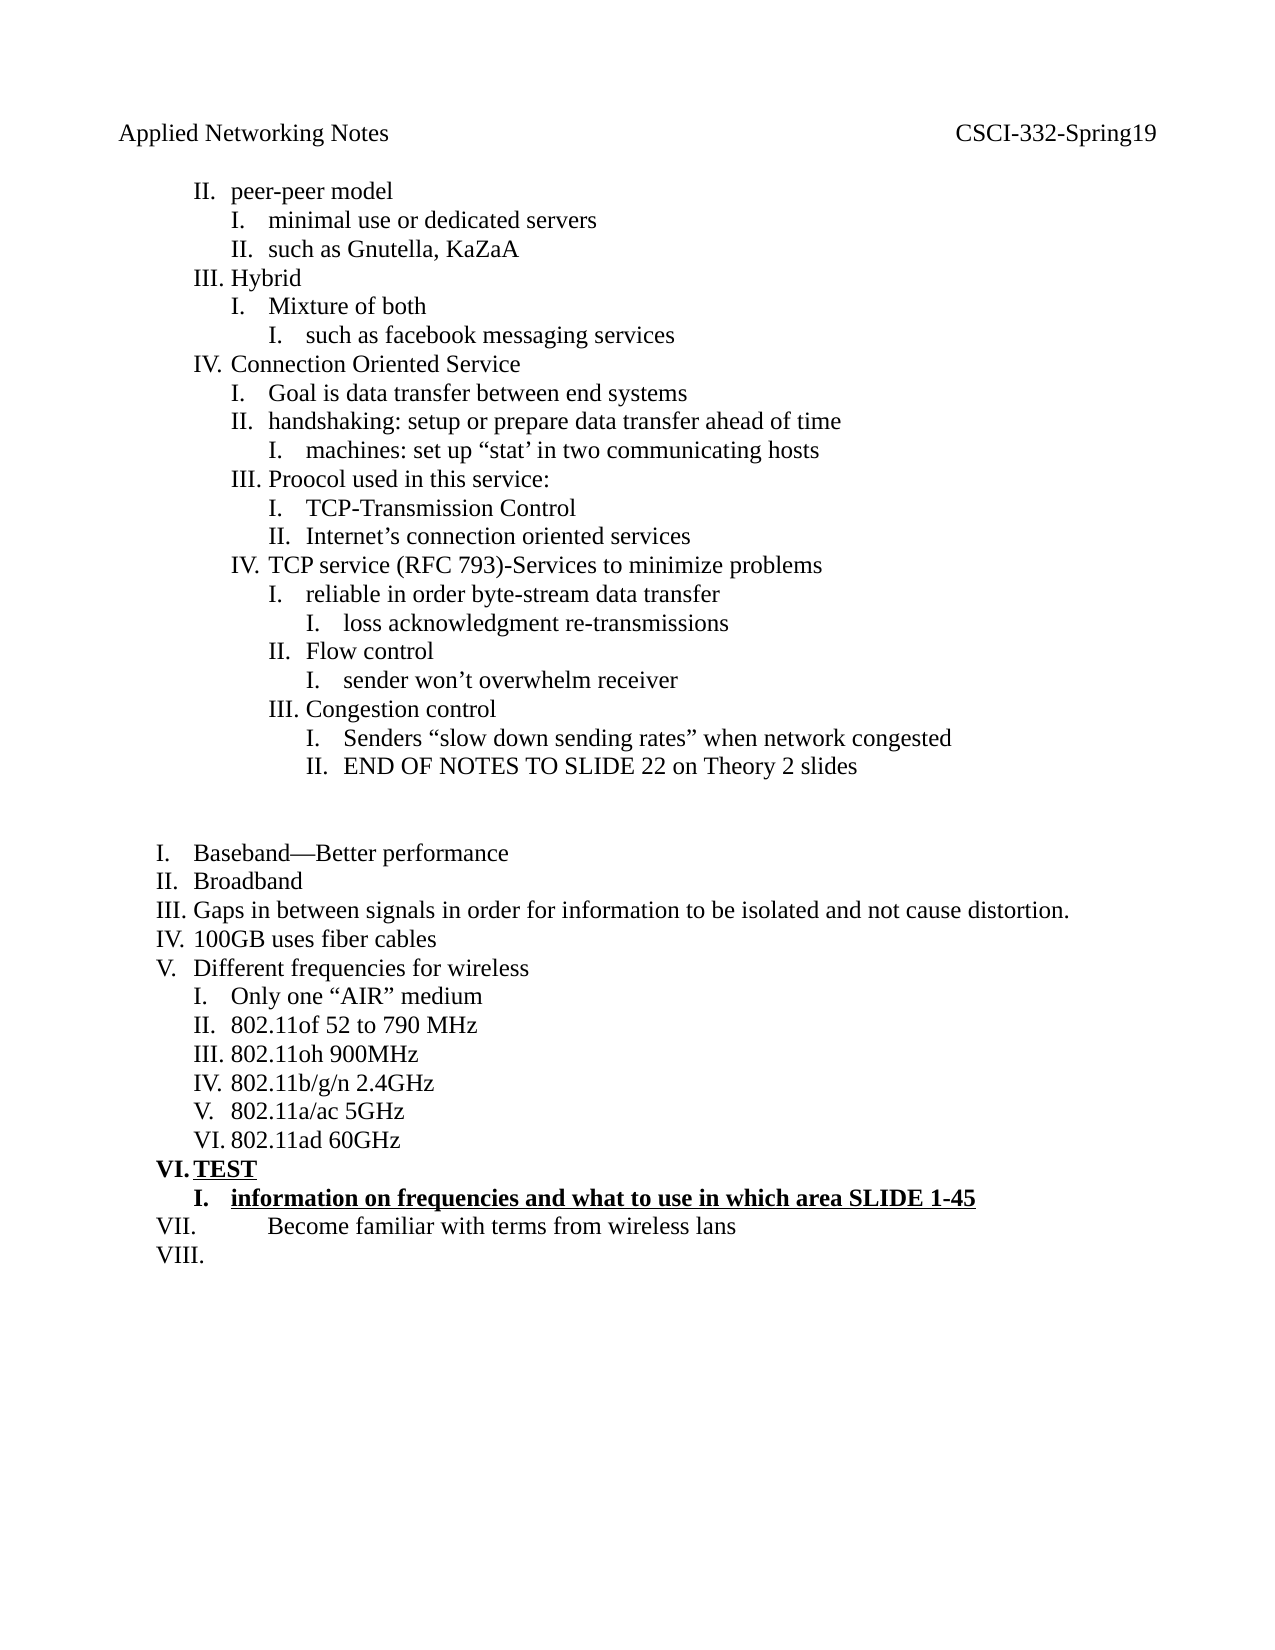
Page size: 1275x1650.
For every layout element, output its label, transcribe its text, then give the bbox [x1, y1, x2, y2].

list 802.11a/ac 5GHz [193, 1096, 1157, 1125]
list 802.11b/g/n 2.4GHz [193, 1068, 1157, 1096]
list Gaps in between signals in order for information to be isolated and not cause distortion. [156, 895, 1157, 924]
list Proocol used in this service: [231, 464, 1157, 493]
list peer-peer model [193, 176, 1157, 205]
list minimal use or dedicated servers [231, 205, 1157, 234]
list Senders “slow down sending rates” when network congested [306, 723, 1157, 751]
list Connection Oriented Service [193, 349, 1157, 378]
list END OF NOTES TO SLIDE 22 on Theory 2 slides [306, 751, 1157, 780]
list Different frequencies for wireless [156, 953, 1157, 981]
list such as Gnutella, KaZaA [231, 234, 1157, 263]
list TCP service (RFC 793)-Services to minimize problems [231, 550, 1157, 579]
list sender won’t overwhelm receiver [306, 665, 1157, 694]
list 802.11oh 900MHz [193, 1039, 1157, 1068]
list information on frequencies and what to use in which area SLIDE 1-45 [193, 1183, 1157, 1211]
list Congestion control [268, 694, 1157, 723]
list Hybrid [193, 263, 1157, 291]
list Only one “AIR” medium [193, 981, 1157, 1010]
list loss acknowledgment re-transmissions [306, 608, 1157, 636]
list reliable in order byte-stream data transfer [268, 579, 1157, 608]
list Mixture of both [231, 291, 1157, 320]
list 802.11ad 60GHz [193, 1125, 1157, 1154]
list Flow control [268, 636, 1157, 665]
list Become familiar with terms from wireless lans [156, 1211, 1157, 1240]
list TCP-Transmission Control [268, 493, 1157, 521]
list Internet’s connection oriented services [268, 521, 1157, 550]
list Baseband—Better performance [156, 838, 1157, 866]
list 802.11of 52 to 790 MHz [193, 1010, 1157, 1039]
list Broadband [156, 866, 1157, 895]
list machines: set up “stat’ in two communicating hosts [268, 435, 1157, 464]
list 100GB uses fiber cables [156, 924, 1157, 953]
list TEST [156, 1154, 1157, 1183]
list Goal is data transfer between end systems [231, 378, 1157, 406]
list such as facebook messaging services [268, 320, 1157, 349]
list handshaking: setup or prepare data transfer ahead of time [231, 406, 1157, 435]
